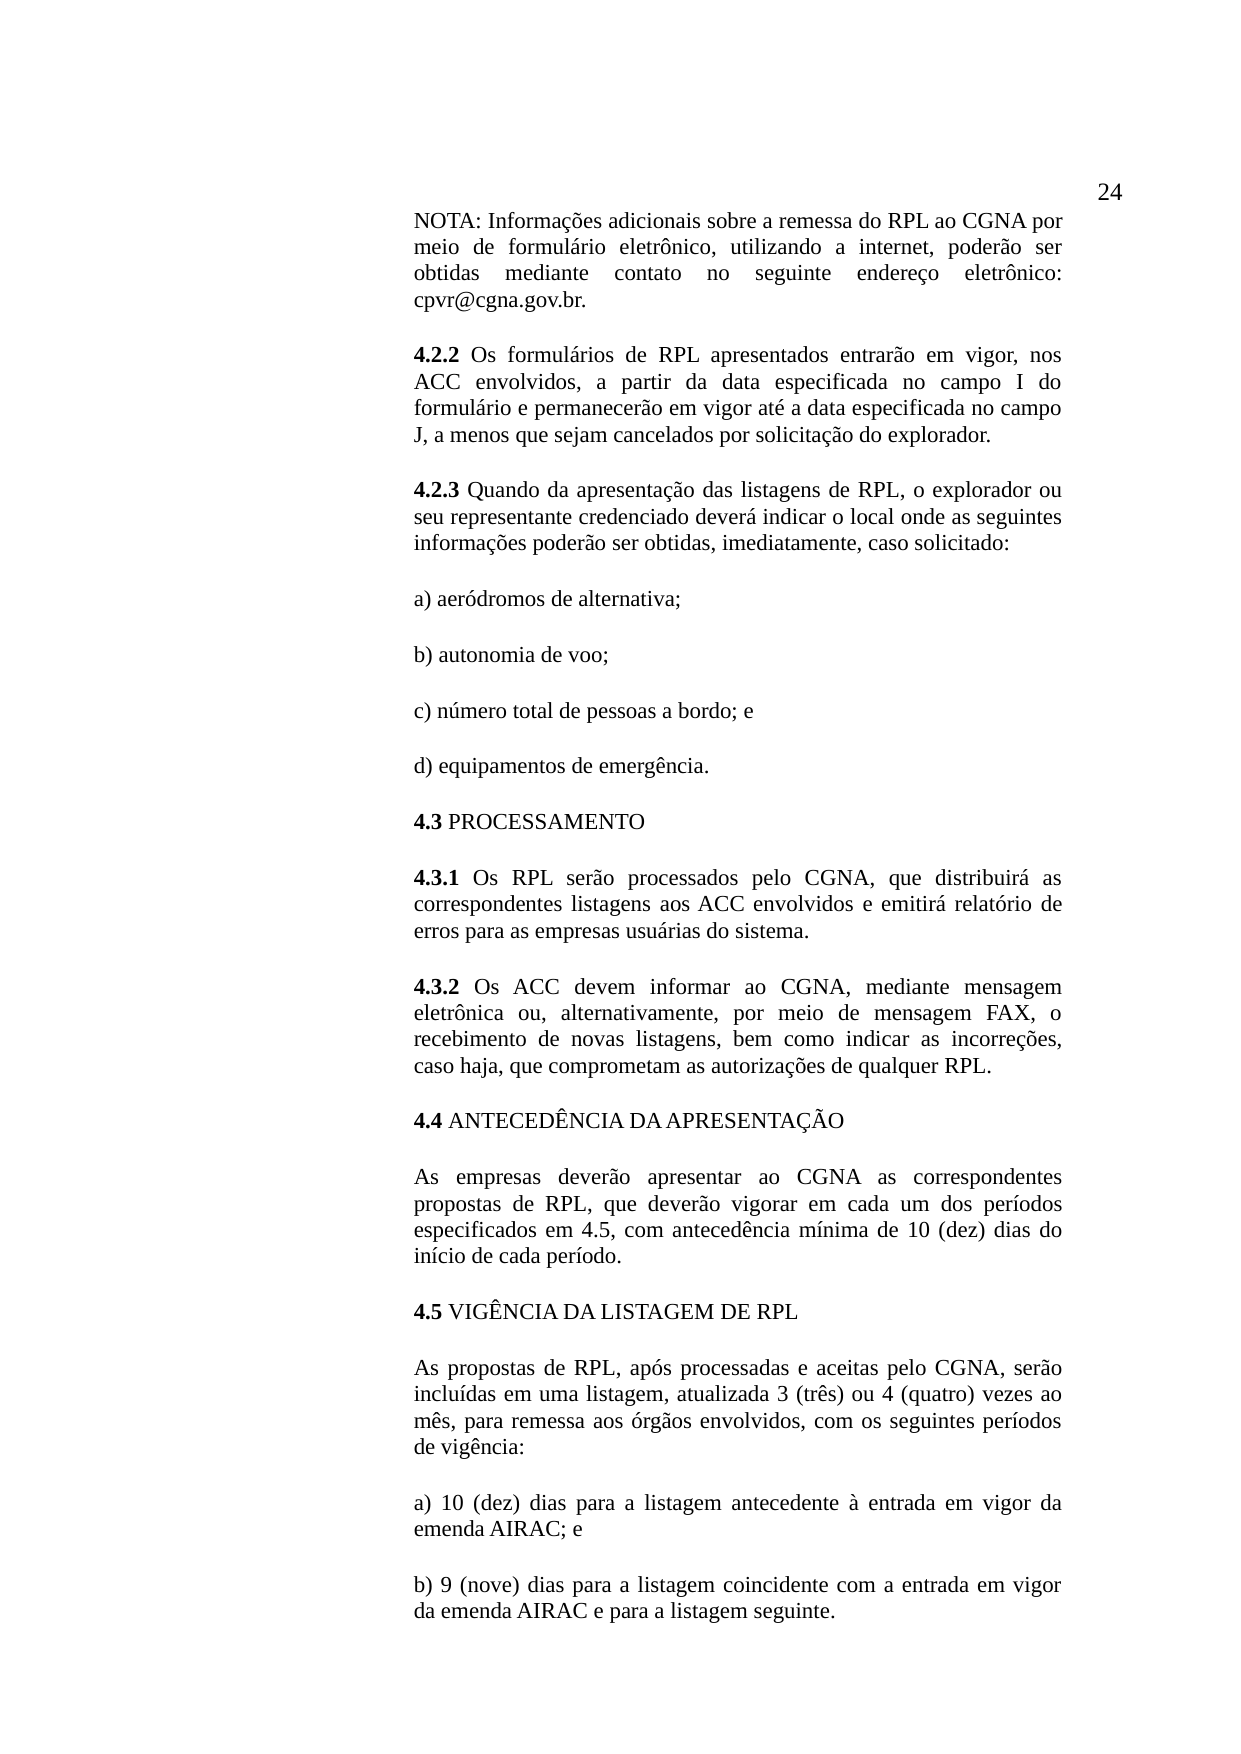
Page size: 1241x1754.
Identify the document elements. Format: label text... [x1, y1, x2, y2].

text As propostas de RPL, após processadas e aceitas pelo CGNA, serão incluídas em uma listagem, atualizada 3 (três) ou 4 (quatro) vezes ao mês, para remessa aos órgãos envolvidos, com os seguintes períodos de vigência: [413, 1354, 1063, 1459]
text b) 9 (nove) dias para a listagem coincidente com a entrada em vigor da emenda AIRAC e para a listagem seguinte. [413, 1571, 1063, 1624]
text 4.3.1 Os RPL serão processados pelo CGNA, que distribuirá as correspondentes listagens aos ACC envolvidos e emitirá relatório de erros para as empresas usuárias do sistema. [413, 864, 1063, 943]
text 4.2.3 Quando da apresentação das listagens de RPL, o explorador ou seu representante credenciado deverá indicar o local onde as seguintes informações poderão ser obtidas, imediatamente, caso solicitado: [413, 476, 1063, 556]
text 4.5 VIGÊNCIA DA LISTAGEM DE RPL [413, 1298, 1063, 1325]
text As empresas deverão apresentar ao CGNA as correspondentes propostas de RPL, que deverão vigorar em cada um dos períodos especificados em 4.5, com antecedência mínima de 10 (dez) dias do início de cada período. [413, 1163, 1063, 1269]
text d) equipamentos de emergência. [413, 752, 1063, 779]
text a) aeródromos de alternativa; [413, 585, 1063, 611]
text b) autonomia de voo; [413, 641, 1063, 667]
text 4.3.2 Os ACC devem informar ao CGNA, mediante mensagem eletrônica ou, alternativamente, por meio de mensagem FAX, o recebimento de novas listagens, bem como indicar as incorreções, caso haja, que comprometam as autorizações de qualquer RPL. [413, 973, 1063, 1078]
text NOTA: Informações adicionais sobre a remessa do RPL ao CGNA por meio de formulário eletrônico, utilizando a internet, poderão ser obtidas mediante contato no seguinte endereço eletrônico: cpvr@cgna.gov.br. [413, 207, 1063, 312]
text c) número total de pessoas a bordo; e [413, 697, 1063, 723]
text 4.4 ANTECEDÊNCIA DA APRESENTAÇÃO [413, 1108, 1063, 1134]
text a) 10 (dez) dias para a listagem antecedente à entrada em vigor da emenda AIRAC; e [413, 1489, 1063, 1542]
text 4.3 PROCESSAMENTO [413, 808, 1063, 835]
text 4.2.2 Os formulários de RPL apresentados entrarão em vigor, nos ACC envolvidos, a partir da data especificada no campo I do formulário e permanecerão em vigor até a data especificada no campo J, a menos que sejam cancelados por solicitação do explorador. [413, 342, 1063, 447]
